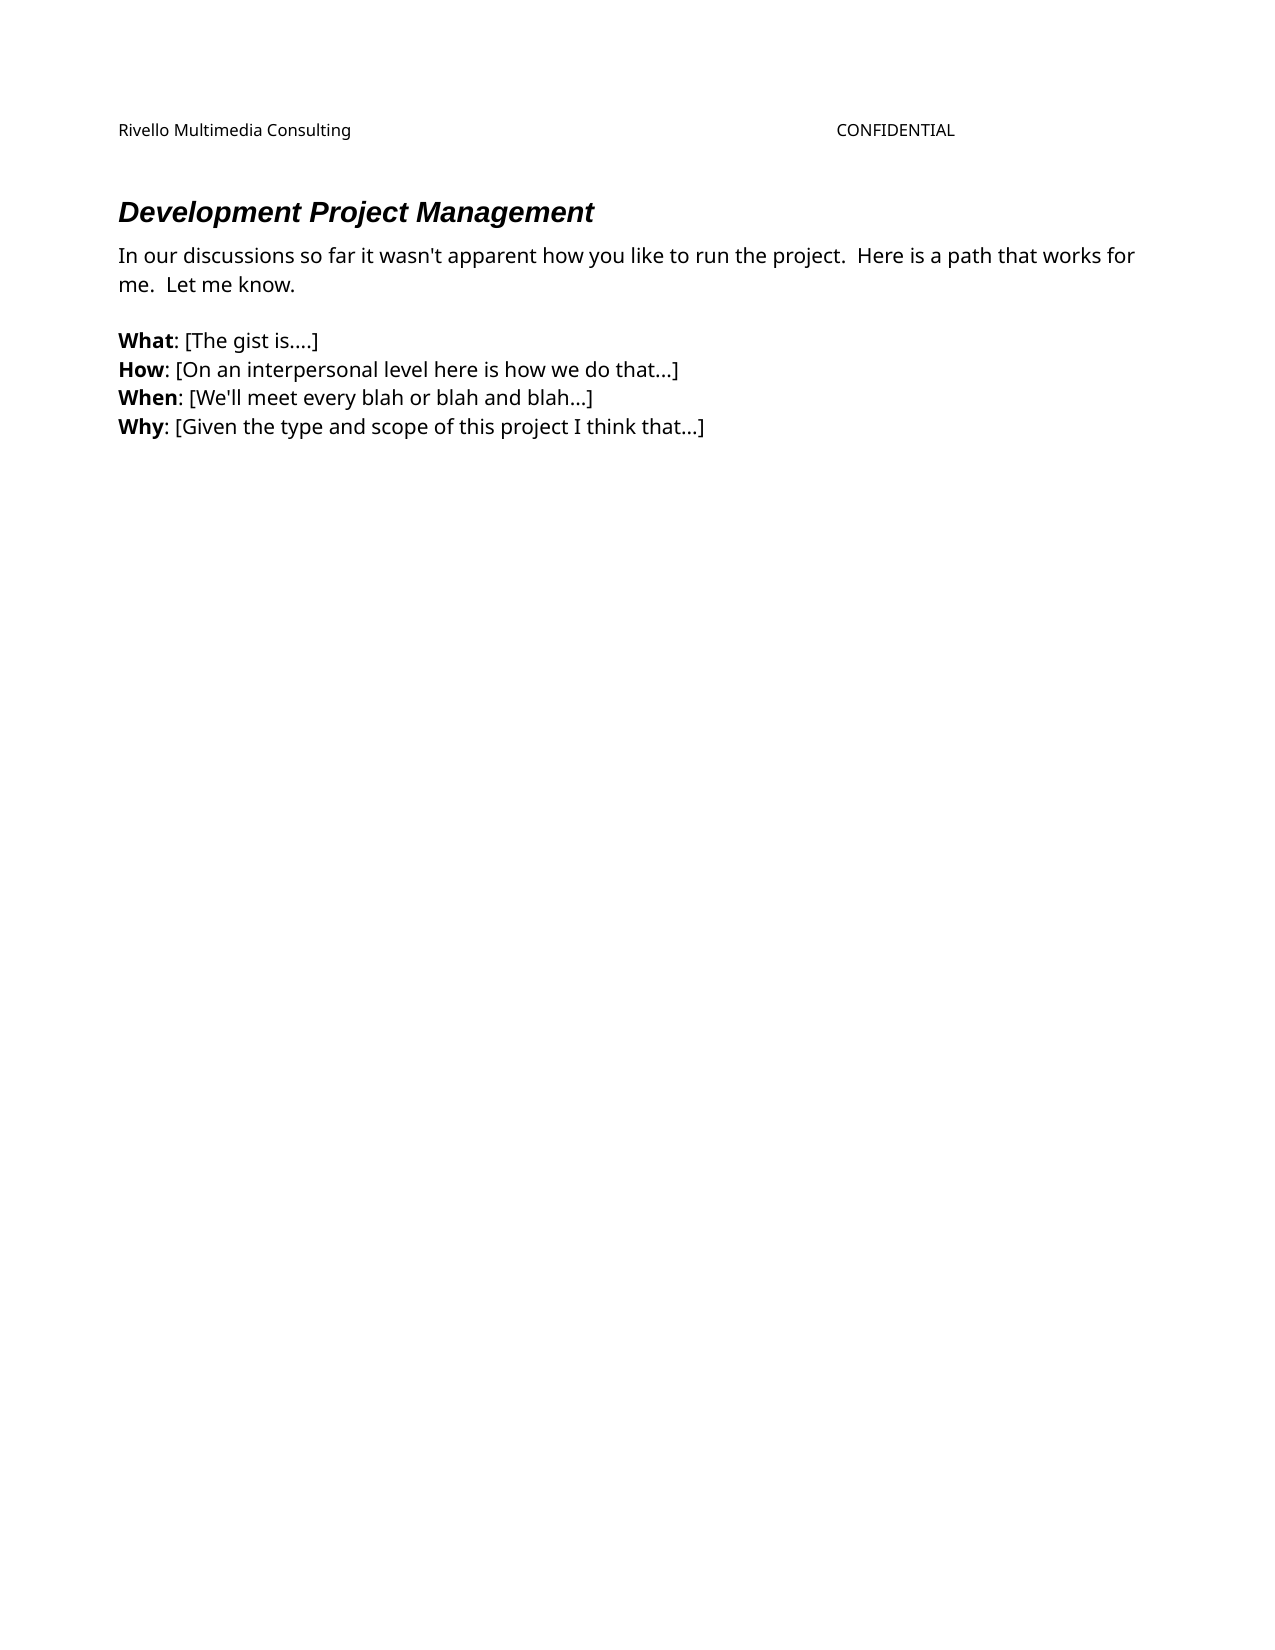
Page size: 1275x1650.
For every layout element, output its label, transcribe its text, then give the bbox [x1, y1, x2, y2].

text What: [The gist is....] [118, 327, 1157, 355]
subtitle Development Project Management [118, 195, 1157, 229]
text When: [We'll meet every blah or blah and blah...] [118, 383, 1157, 412]
text Why: [Given the type and scope of this project I think that...] [118, 412, 1157, 440]
text How: [On an interpersonal level here is how we do that...] [118, 355, 1157, 383]
text In our discussions so far it wasn't apparent how you like to run the project. Here is a path that works for me. Let me know. [118, 241, 1157, 298]
